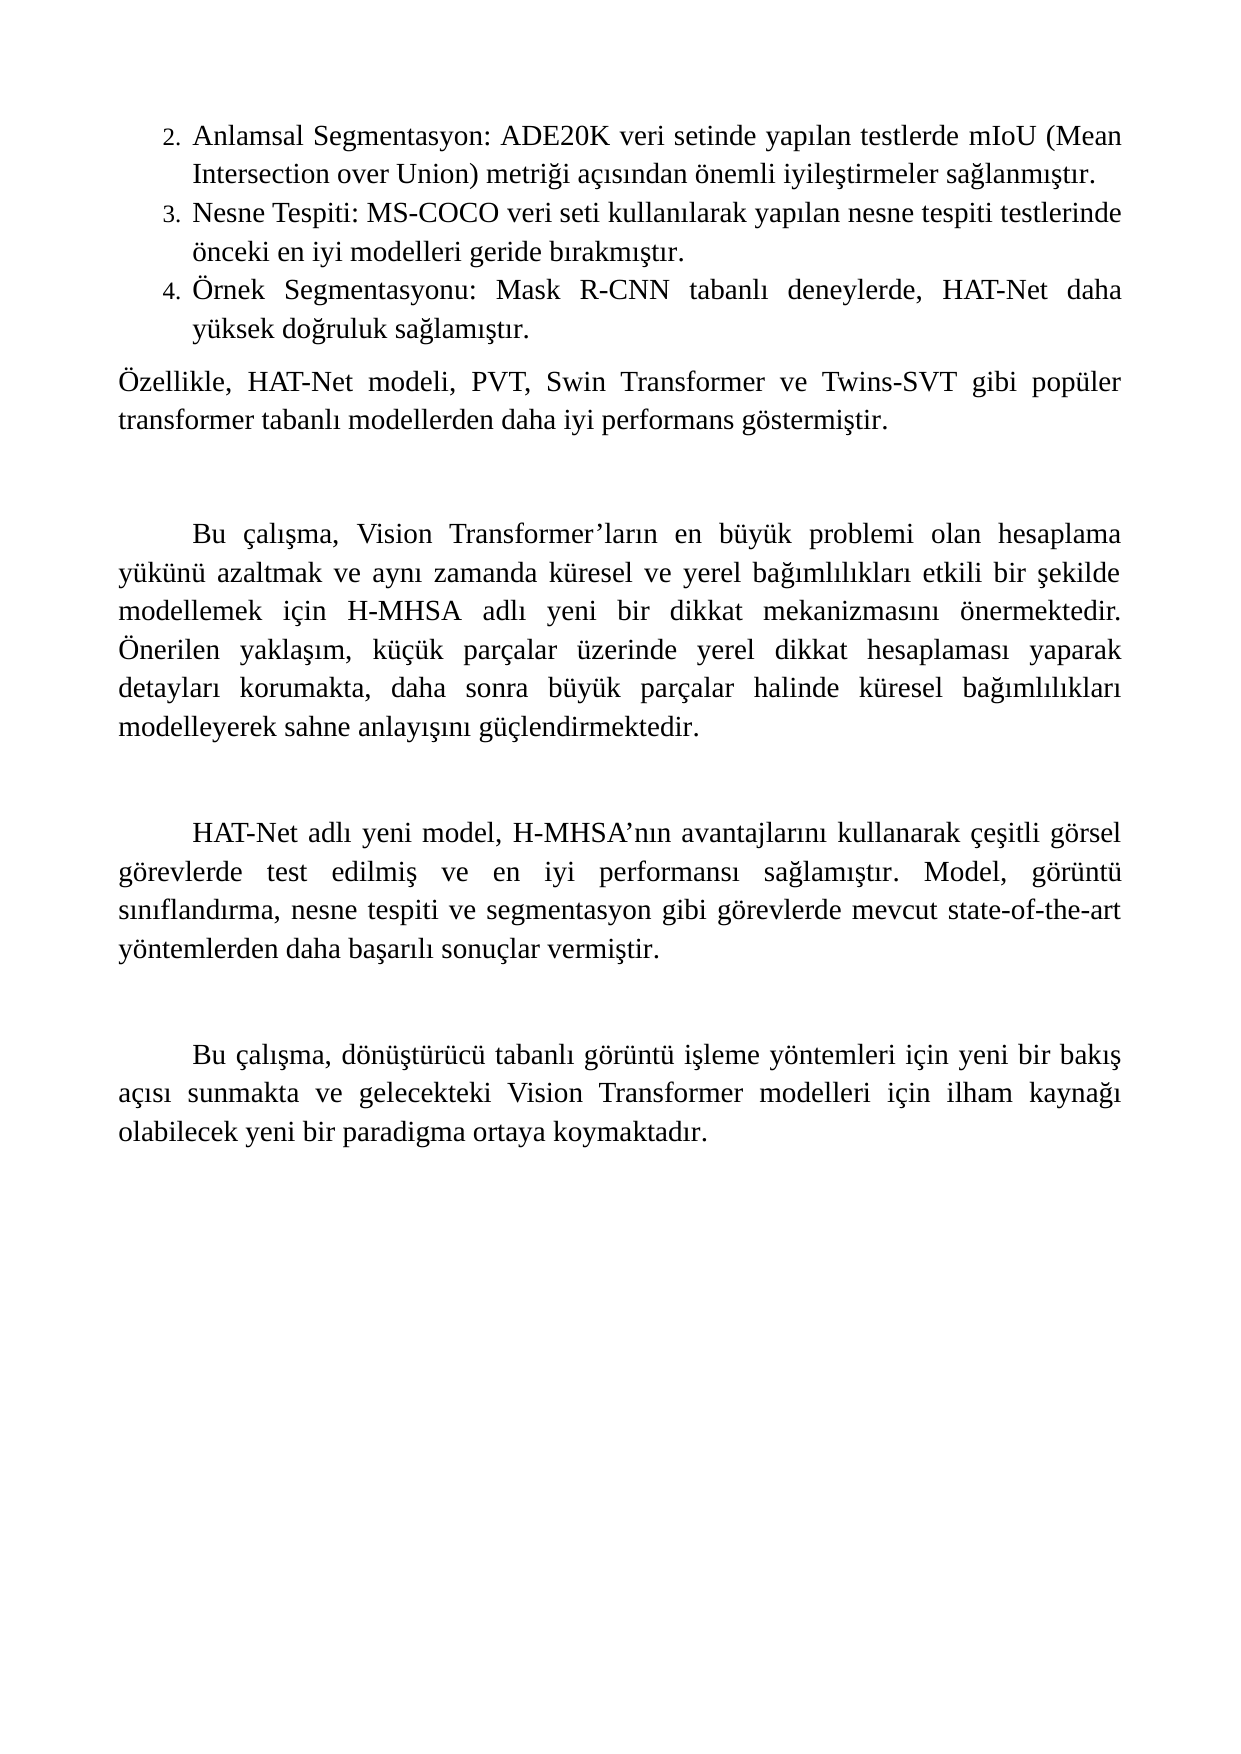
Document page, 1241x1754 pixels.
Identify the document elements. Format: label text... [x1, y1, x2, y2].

list Anlamsal Segmentasyon: ADE20K veri setinde yapılan testlerde mIoU (Mean Intersection over Union) metriği açısından önemli iyileştirmeler sağlanmıştır. [162, 118, 1122, 190]
text HAT-Net adlı yeni model, H-MHSA’nın avantajlarını kullanarak çeşitli görsel görevlerde test edilmiş ve en iyi performansı sağlamıştır. Model, görüntü sınıflandırma, nesne tespiti ve segmentasyon gibi görevlerde mevcut state-of-the-art yöntemlerden daha başarılı sonuçlar vermiştir. [118, 815, 1122, 964]
text Özellikle, HAT-Net modeli, PVT, Swin Transformer ve Twins-SVT gibi popüler transformer tabanlı modellerden daha iyi performans göstermiştir. [118, 364, 1122, 436]
text Bu çalışma, Vision Transformer’ların en büyük problemi olan hesaplama yükünü azaltmak ve aynı zamanda küresel ve yerel bağımlılıkları etkili bir şekilde modellemek için H-MHSA adlı yeni bir dikkat mekanizmasını önermektedir. Önerilen yaklaşım, küçük parçalar üzerinde yerel dikkat hesaplaması yaparak detayları korumakta, daha sonra büyük parçalar halinde küresel bağımlılıkları modelleyerek sahne anlayışını güçlendirmektedir. [118, 516, 1122, 742]
text Bu çalışma, dönüştürücü tabanlı görüntü işleme yöntemleri için yeni bir bakış açısı sunmakta ve gelecekteki Vision Transformer modelleri için ilham kaynağı olabilecek yeni bir paradigma ortaya koymaktadır. [118, 1037, 1122, 1148]
list Örnek Segmentasyonu: Mask R-CNN tabanlı deneylerde, HAT-Net daha yüksek doğruluk sağlamıştır. [162, 272, 1122, 344]
list Nesne Tespiti: MS-COCO veri seti kullanılarak yapılan nesne tespiti testlerinde önceki en iyi modelleri geride bırakmıştır. [162, 195, 1122, 267]
